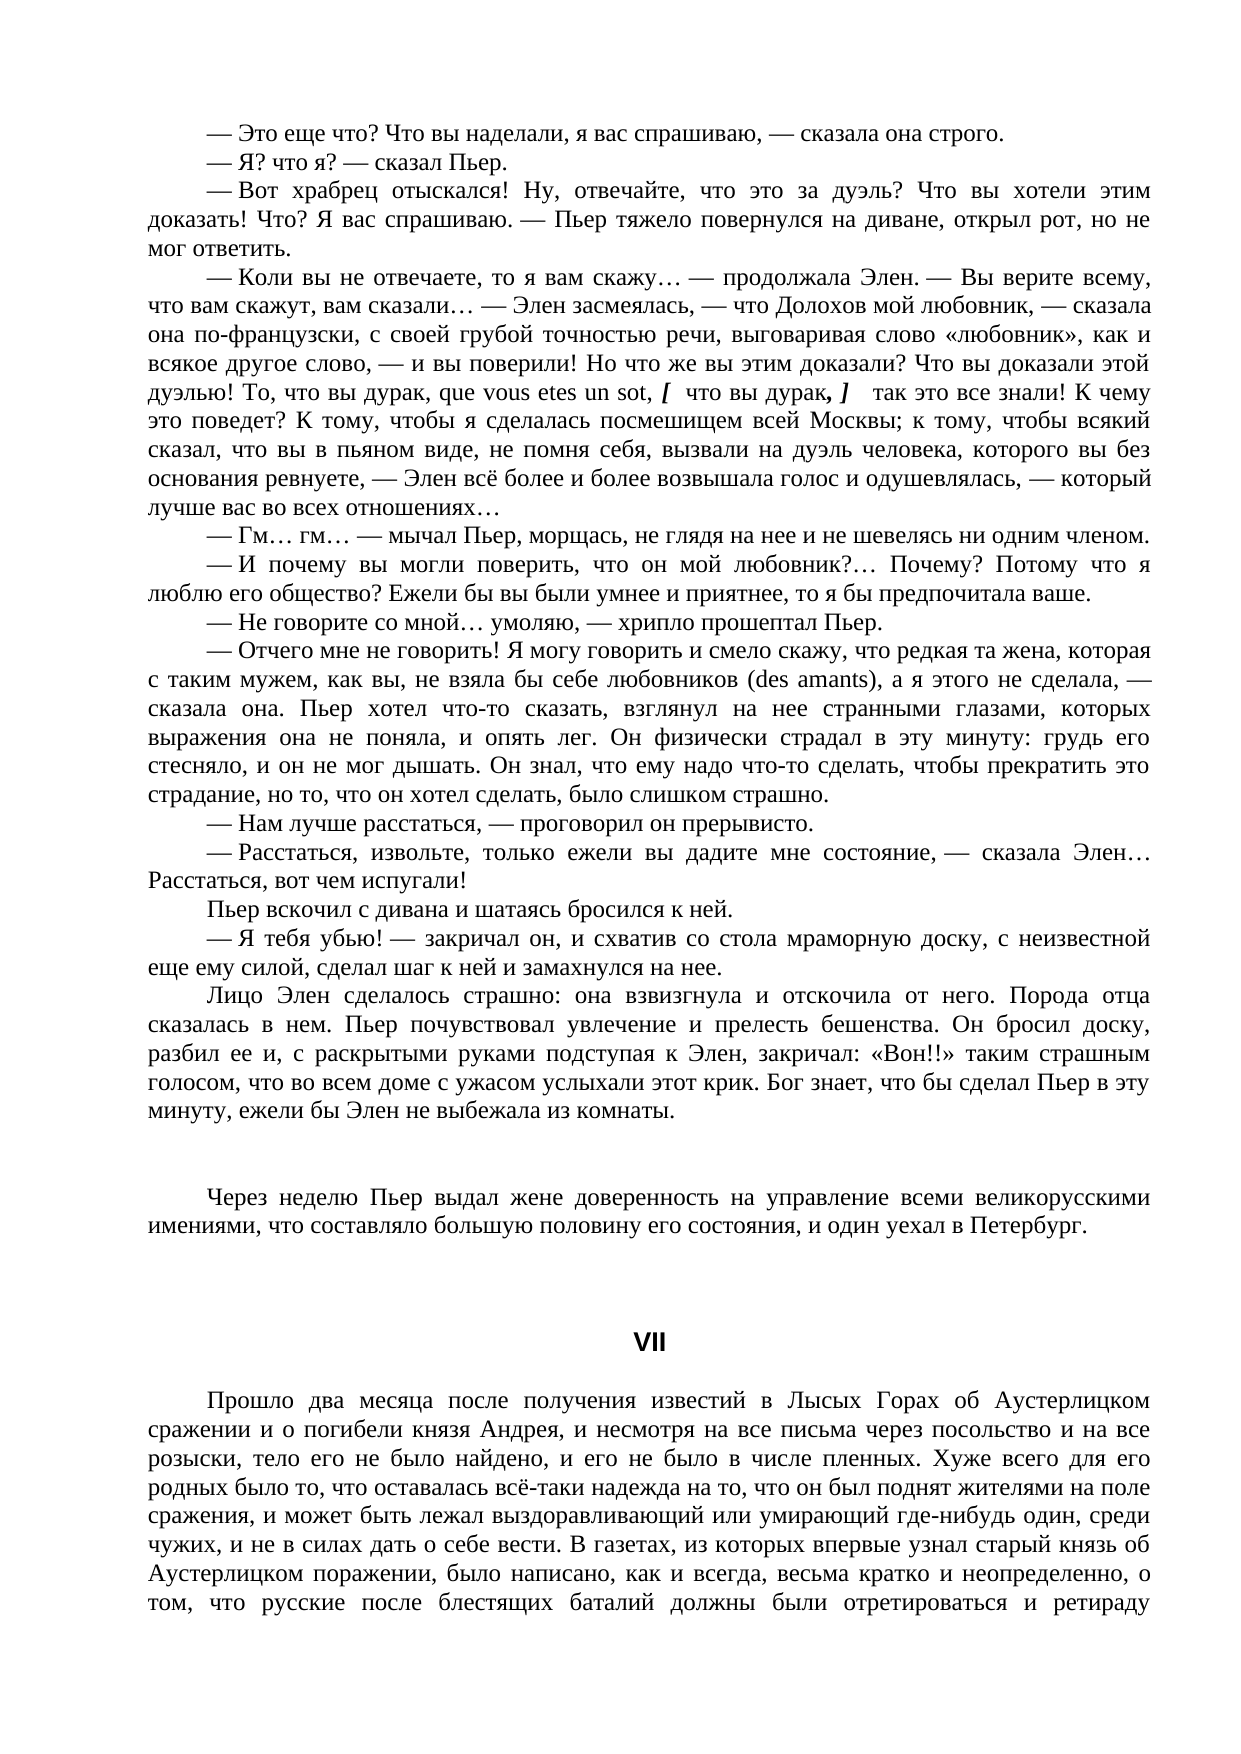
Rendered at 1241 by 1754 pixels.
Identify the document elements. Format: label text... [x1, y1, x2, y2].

text — Я? что я? — сказал Пьер. [148, 147, 1152, 176]
text Пьер вскочил с дивана и шатаясь бросился к ней. [148, 894, 1152, 923]
text — Отчего мне не говорить! Я могу говорить и смело скажу, что редкая та жена, которая с таким мужем, как вы, не взяла бы себе любовников (des аmants), а я этого не сделала, — сказала она. Пьер хотел что-то сказать, взглянул на нее странными глазами, которых выражения она не поняла, и опять лег. Он физически страдал в эту минуту: грудь его стесняло, и он не мог дышать. Он знал, что ему надо что-то сделать, чтобы прекратить это страдание, но то, что он хотел сделать, было слишком страшно. [148, 636, 1152, 808]
subtitle VII [148, 1326, 1152, 1357]
text — И почему вы могли поверить, что он мой любовник?… Почему? Потому что я люблю его общество? Ежели бы вы были умнее и приятнее, то я бы предпочитала ваше. [148, 549, 1152, 607]
text — Расстаться, извольте, только ежели вы дадите мне состояние, — сказала Элен… Расстаться, вот чем испугали! [148, 837, 1152, 894]
text — Гм… гм… — мычал Пьер, морщась, не глядя на нее и не шевелясь ни одним членом. [148, 521, 1152, 549]
text — Не говорите со мной… умоляю, — хрипло прошептал Пьер. [148, 607, 1152, 636]
text — Вот храбрец отыскался! Ну, отвечайте, что это за дуэль? Что вы хотели этим доказать! Что? Я вас спрашиваю. — Пьер тяжело повернулся на диване, открыл рот, но не мог ответить. [148, 176, 1152, 262]
text — Это еще что? Что вы наделали, я вас спрашиваю, — сказала она строго. [148, 118, 1152, 147]
text Прошло два месяца после получения известий в Лысых Горах об Аустерлицком сражении и о погибели князя Андрея, и несмотря на все письма через посольство и на все розыски, тело его не было найдено, и его не было в числе пленных. Хуже всего для его родных было то, что оставалась всё-таки надежда на то, что он был поднят жителями на поле сражения, и может быть лежал выздоравливающий или умирающий где-нибудь один, среди чужих, и не в силах дать о себе вести. В газетах, из которых впервые узнал старый князь об Аустерлицком поражении, было написано, как и всегда, весьма кратко и неопределенно, о том, что русские после блестящих баталий должны были отретироваться и ретираду [148, 1386, 1152, 1616]
text Через неделю Пьер выдал жене доверенность на управление всеми великорусскими имениями, что составляло большую половину его состояния, и один уехал в Петербург. [148, 1182, 1152, 1239]
text — Я тебя убью! — закричал он, и схватив со стола мраморную доску, с неизвестной еще ему силой, сделал шаг к ней и замахнулся на нее. [148, 923, 1152, 981]
text — Нам лучше расстаться, — проговорил он прерывисто. [148, 808, 1152, 837]
text Лицо Элен сделалось страшно: она взвизгнула и отскочила от него. Порода отца сказалась в нем. Пьер почувствовал увлечение и прелесть бешенства. Он бросил доску, разбил ее и, с раскрытыми руками подступая к Элен, закричал: «Вон!!» таким страшным голосом, что во всем доме с ужасом услыхали этот крик. Бог знает, что бы сделал Пьер в эту минуту, ежели бы Элен не выбежала из комнаты. [148, 981, 1152, 1124]
text — Коли вы не отвечаете, то я вам скажу… — продолжала Элен. — Вы верите всему, что вам скажут, вам сказали… — Элен засмеялась, — что Долохов мой любовник, — сказала она по-французски, с своей грубой точностью речи, выговаривая слово «любовник», как и всякое другое слово, — и вы поверили! Но что же вы этим доказали? Что вы доказали этой дуэлью! То, что вы дурак, que vous etes un sot, [ что вы дурак, ] так это все знали! К чему это поведет? К тому, чтобы я сделалась посмешищем всей Москвы; к тому, чтобы всякий сказал, что вы в пьяном виде, не помня себя, вызвали на дуэль человека, которого вы без основания ревнуете, — Элен всё более и более возвышала голос и одушевлялась, — который лучше вас во всех отношениях… [148, 262, 1152, 521]
